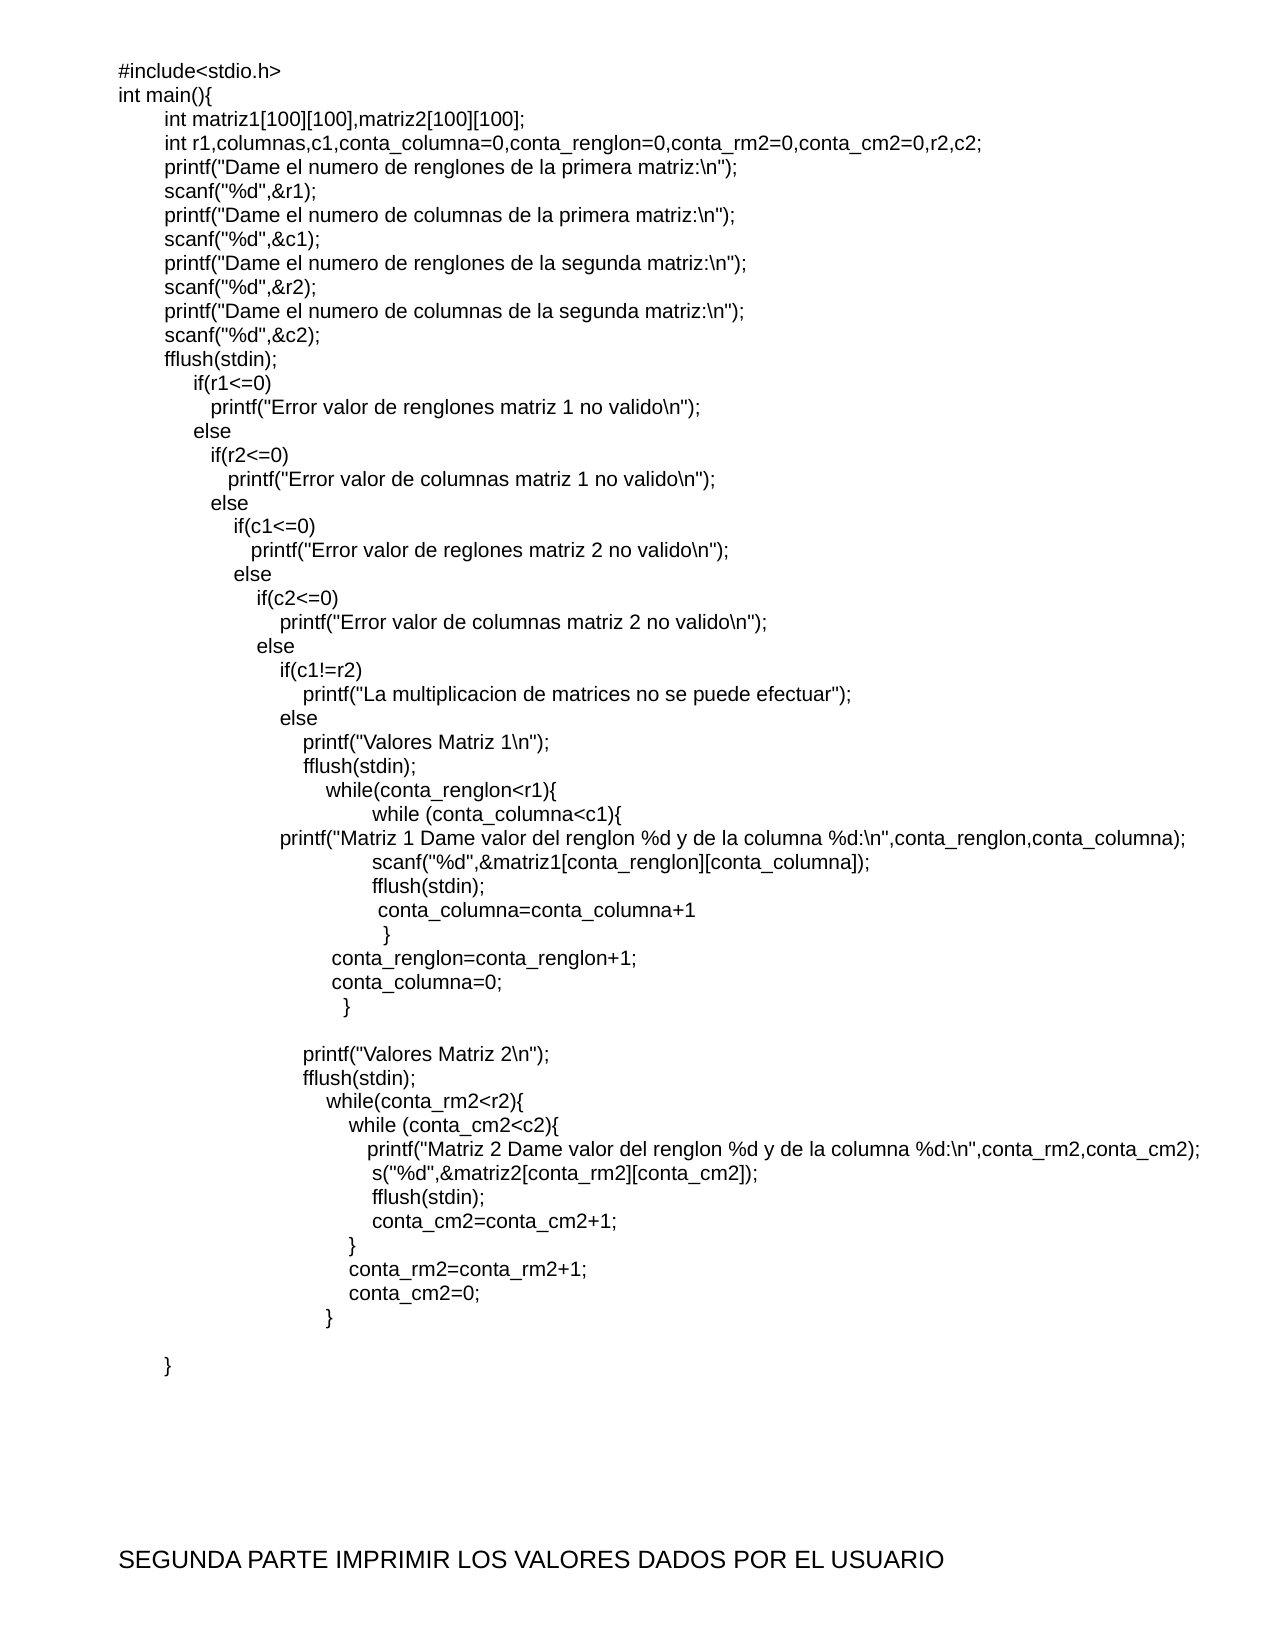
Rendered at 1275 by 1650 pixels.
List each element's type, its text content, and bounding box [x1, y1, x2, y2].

text printf("Matriz 2 Dame valor del renglon %d y de la columna %d:\n",conta_rm2,conta_cm2); [118, 1137, 1205, 1161]
text printf("Error valor de renglones matriz 1 no valido\n"); [118, 394, 1205, 418]
text if(c2<=0) [118, 586, 1205, 610]
text printf("Matriz 1 Dame valor del renglon %d y de la columna %d:\n",conta_renglon,conta_columna); [118, 826, 1205, 850]
text while(conta_rm2<r2){ [118, 1089, 1205, 1113]
text else [118, 418, 1205, 442]
text else [118, 562, 1205, 586]
text conta_cm2=conta_cm2+1; [118, 1209, 1205, 1233]
text printf("Dame el numero de columnas de la primera matriz:\n"); [118, 203, 1205, 227]
text fflush(stdin); [118, 1185, 1205, 1209]
text } [118, 1305, 1205, 1329]
text } [118, 1353, 1205, 1377]
text scanf("%d",&c1); [118, 227, 1205, 251]
text fflush(stdin); [118, 347, 1205, 371]
text int r1,columnas,c1,conta_columna=0,conta_renglon=0,conta_rm2=0,conta_cm2=0,r2,c2; [118, 131, 1205, 155]
text else [118, 634, 1205, 658]
text } [118, 1233, 1205, 1257]
text if(r1<=0) [118, 371, 1205, 394]
text printf("Dame el numero de columnas de la segunda matriz:\n"); [118, 299, 1205, 323]
text SEGUNDA PARTE IMPRIMIR LOS VALORES DADOS POR EL USUARIO [118, 1544, 1205, 1573]
text else [118, 490, 1205, 514]
text fflush(stdin); [118, 754, 1205, 778]
text fflush(stdin); [118, 874, 1205, 898]
text scanf("%d",&r2); [118, 275, 1205, 299]
text conta_rm2=conta_rm2+1; [118, 1257, 1205, 1281]
text while (conta_columna<c1){ [118, 802, 1205, 826]
text scanf("%d",&matriz1[conta_renglon][conta_columna]); [118, 850, 1205, 874]
text conta_columna=0; [118, 969, 1205, 993]
text printf("Dame el numero de renglones de la primera matriz:\n"); [118, 155, 1205, 179]
text conta_renglon=conta_renglon+1; [118, 946, 1205, 969]
text int main(){ [118, 83, 1205, 107]
text while(conta_renglon<r1){ [118, 778, 1205, 802]
text conta_columna=conta_columna+1 } [118, 898, 1205, 946]
text printf("Valores Matriz 2\n"); [118, 1041, 1205, 1065]
text #include<stdio.h> [118, 59, 1205, 83]
text printf("Error valor de columnas matriz 2 no valido\n"); [118, 610, 1205, 634]
text else [118, 706, 1205, 730]
text printf("Valores Matriz 1\n"); [118, 730, 1205, 754]
text conta_cm2=0; [118, 1281, 1205, 1305]
text scanf("%d",&r1); [118, 179, 1205, 203]
text } [118, 993, 1205, 1017]
text printf("Error valor de columnas matriz 1 no valido\n"); [118, 466, 1205, 490]
text int matriz1[100][100],matriz2[100][100]; [118, 107, 1205, 131]
text if(r2<=0) [118, 442, 1205, 466]
text fflush(stdin); [118, 1065, 1205, 1089]
text if(c1!=r2) [118, 658, 1205, 682]
text s("%d",&matriz2[conta_rm2][conta_cm2]); [118, 1161, 1205, 1185]
text printf("Error valor de reglones matriz 2 no valido\n"); [118, 538, 1205, 562]
text while (conta_cm2<c2){ [118, 1113, 1205, 1137]
text scanf("%d",&c2); [118, 323, 1205, 347]
text printf("La multiplicacion de matrices no se puede efectuar"); [118, 682, 1205, 706]
text if(c1<=0) [118, 514, 1205, 538]
text printf("Dame el numero de renglones de la segunda matriz:\n"); [118, 251, 1205, 275]
